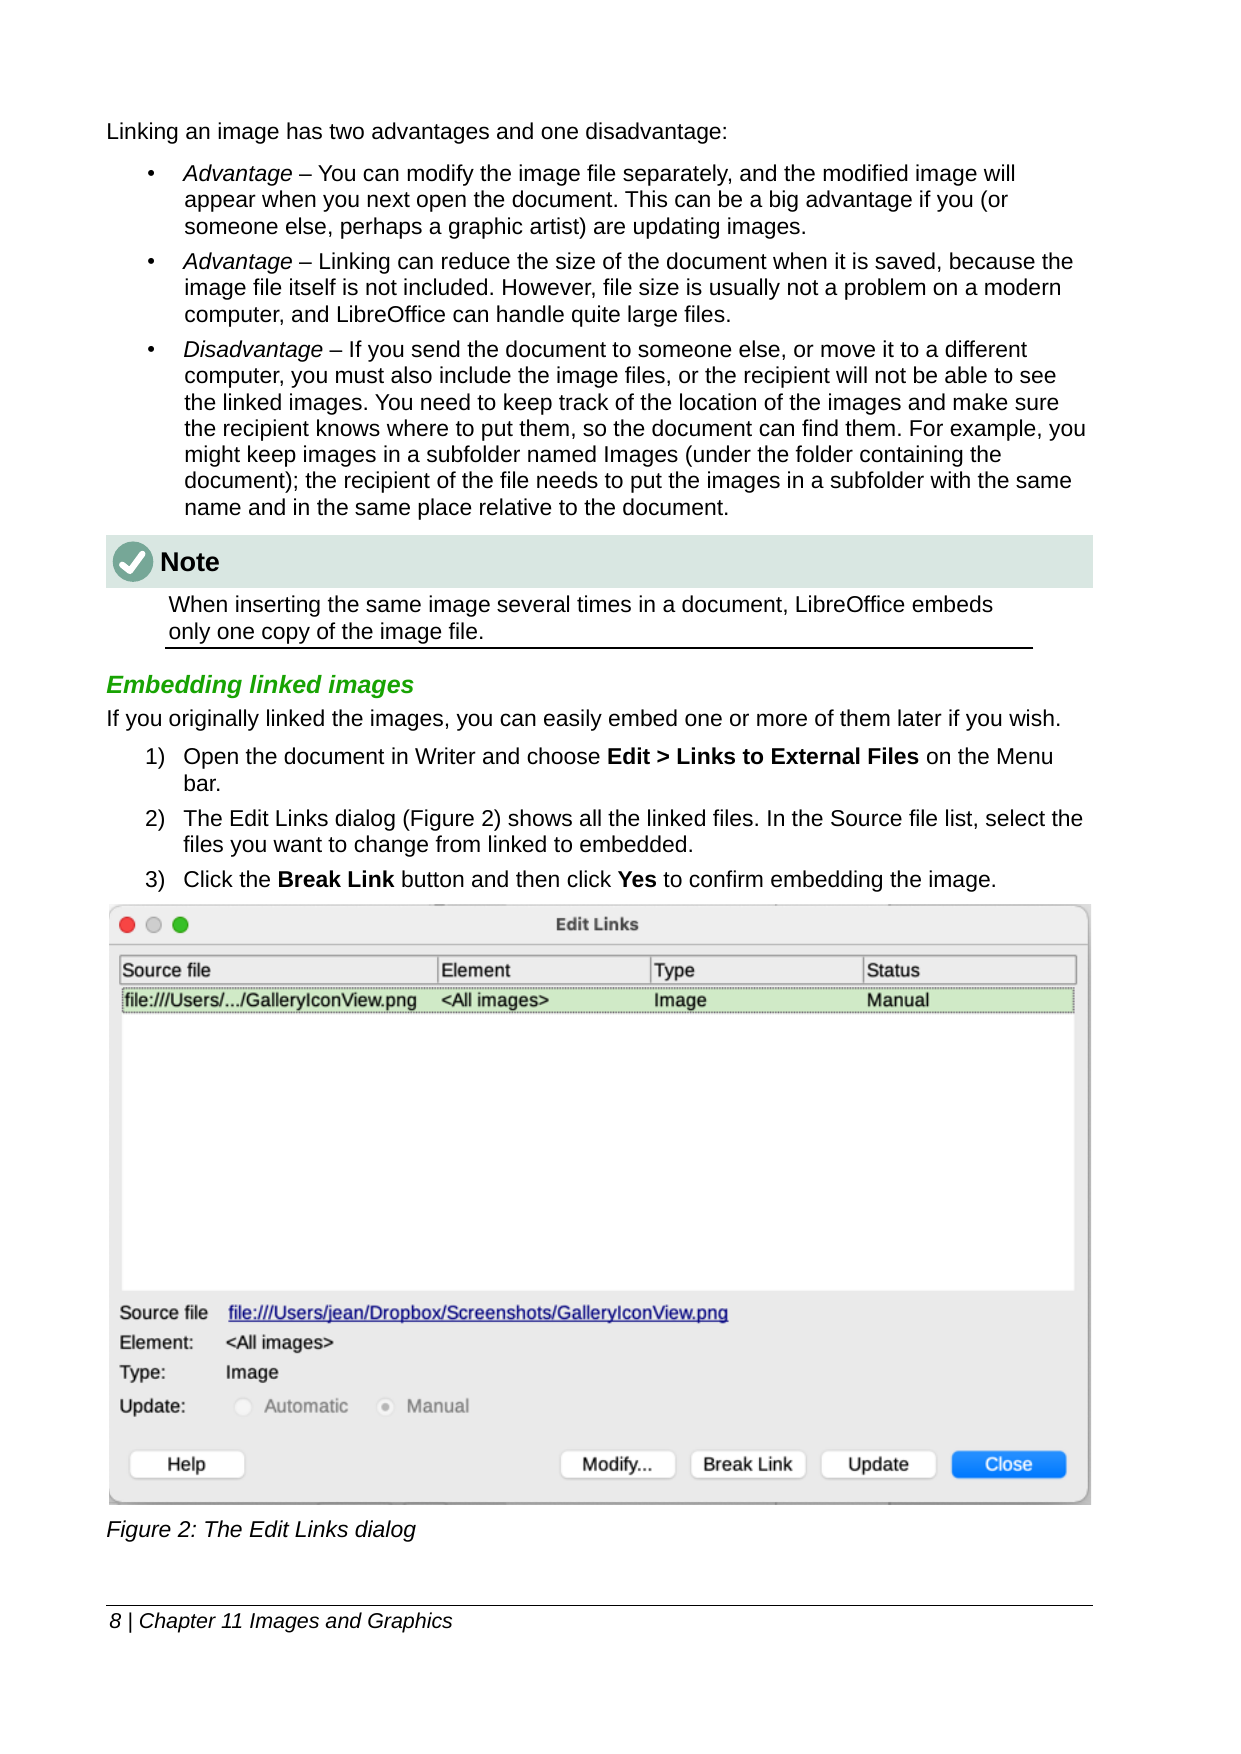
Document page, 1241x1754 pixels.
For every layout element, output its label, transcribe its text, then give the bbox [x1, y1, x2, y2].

list The Edit Links dialog (Figure 2) shows all the linked files. In the Source file list, select the files you want to change from linked to embedded. [165, 805, 1093, 858]
list Click the Break Link button and then click Yes to confirm embedding the image. [165, 866, 1093, 893]
text Figure 2: The Edit Links dialog [106, 1516, 1094, 1543]
list Advantage – You can modify the image file separately, and the modified image will appear when you next open the document. This can be a big advantage if you (or someone else, perhaps a graphic artist) are updating images. [144, 157, 1093, 239]
list Advantage – Linking can reduce the size of the document when it is saved, because the image file itself is not included. However, file size is usually not a problem on a modern computer, and LibreOffice can handle quite large files. [144, 245, 1093, 327]
text When inserting the same image several times in a document, LibreOffice embeds only one copy of the image file. [165, 588, 1033, 647]
picture [109, 904, 1092, 1505]
list Disadvantage – If you send the document to someone else, or move it to a different computer, you must also include the image files, or the recipient will not be able to see the linked images. You need to keep track of the location of the images and make sure the recipient knows where to put them, so the document can find them. For example, you might keep images in a subfolder named Images (under the folder containing the document); the recipient of the file needs to put the images in a subfolder with the same name and in the same place relative to the document. [144, 333, 1093, 523]
list If you originally linked the images, you can easily embed one or more of them later if you wish. [106, 704, 1093, 731]
list Open the document in Writer and choose Edit > Links to External Files on the Menu bar. [165, 743, 1093, 796]
list Linking an image has two advantages and one disadvantage: [106, 118, 1093, 144]
subtitle Note [106, 535, 1093, 588]
subtitle Embedding linked images [106, 670, 1093, 698]
